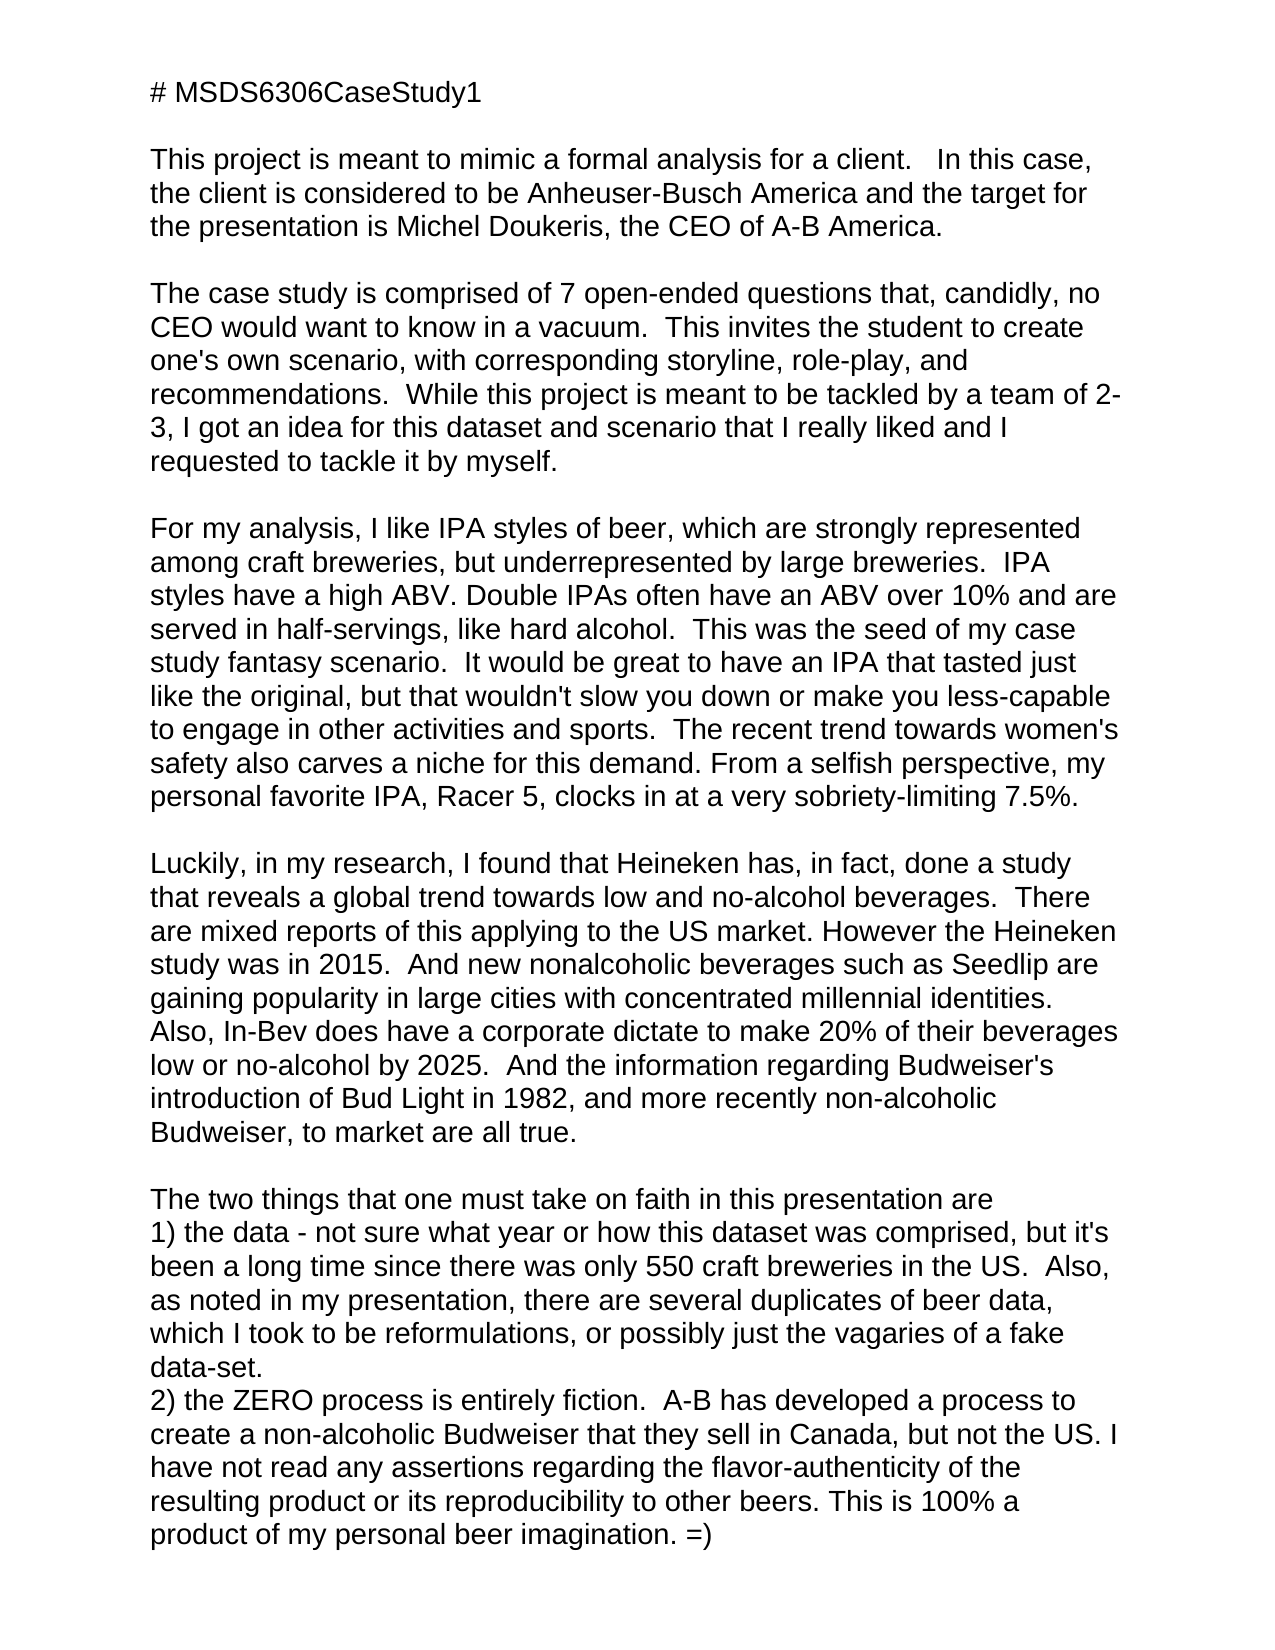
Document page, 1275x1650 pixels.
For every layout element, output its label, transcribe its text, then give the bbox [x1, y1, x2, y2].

text This project is meant to mimic a formal analysis for a client. In this case, the client is considered to be Anheuser-Busch America and the target for the presentation is Michel Doukeris, the CEO of A-B America. [150, 142, 1125, 243]
text The two things that one must take on faith in this presentation are [150, 1182, 1125, 1215]
text For my analysis, I like IPA styles of beer, which are strongly represented among craft breweries, but underrepresented by large breweries. IPA styles have a high ABV. Double IPAs often have an ABV over 10% and are served in half-servings, like hard alcohol. This was the seed of my case study fantasy scenario. It would be great to have an IPA that tasted just like the original, but that wouldn't slow you down or make you less-capable to engage in other activities and sports. The recent trend towards women's safety also carves a niche for this demand. From a selfish perspective, my personal favorite IPA, Racer 5, clocks in at a very sobriety-limiting 7.5%. [150, 511, 1125, 813]
text 2) the ZERO process is entirely fiction. A-B has developed a process to create a non-alcoholic Budweiser that they sell in Canada, but not the US. I have not read any assertions regarding the flavor-authenticity of the resulting product or its reproducibility to other beers. This is 100% a product of my personal beer imagination. =) [150, 1383, 1125, 1551]
text 1) the data - not sure what year or how this dataset was comprised, but it's been a long time since there was only 550 craft breweries in the US. Also, as noted in my presentation, there are several duplicates of beer data, which I took to be reformulations, or possibly just the vagaries of a fake data-set. [150, 1215, 1125, 1383]
text The case study is comprised of 7 open-ended questions that, candidly, no CEO would want to know in a vacuum. This invites the student to create one's own scenario, with corresponding storyline, role-play, and recommendations. While this project is meant to be tackled by a team of 2-3, I got an idea for this dataset and scenario that I really liked and I requested to tackle it by myself. [150, 276, 1125, 477]
text Luckily, in my research, I found that Heineken has, in fact, done a study that reveals a global trend towards low and no-alcohol beverages. There are mixed reports of this applying to the US market. However the Heineken study was in 2015. And new nonalcoholic beverages such as Seedlip are gaining popularity in large cities with concentrated millennial identities. Also, In-Bev does have a corporate dictate to make 20% of their beverages low or no-alcohol by 2025. And the information regarding Budweiser's introduction of Bud Light in 1982, and more recently non-alcoholic Budweiser, to market are all true. [150, 846, 1125, 1148]
text # MSDS6306CaseStudy1 [150, 75, 1125, 108]
